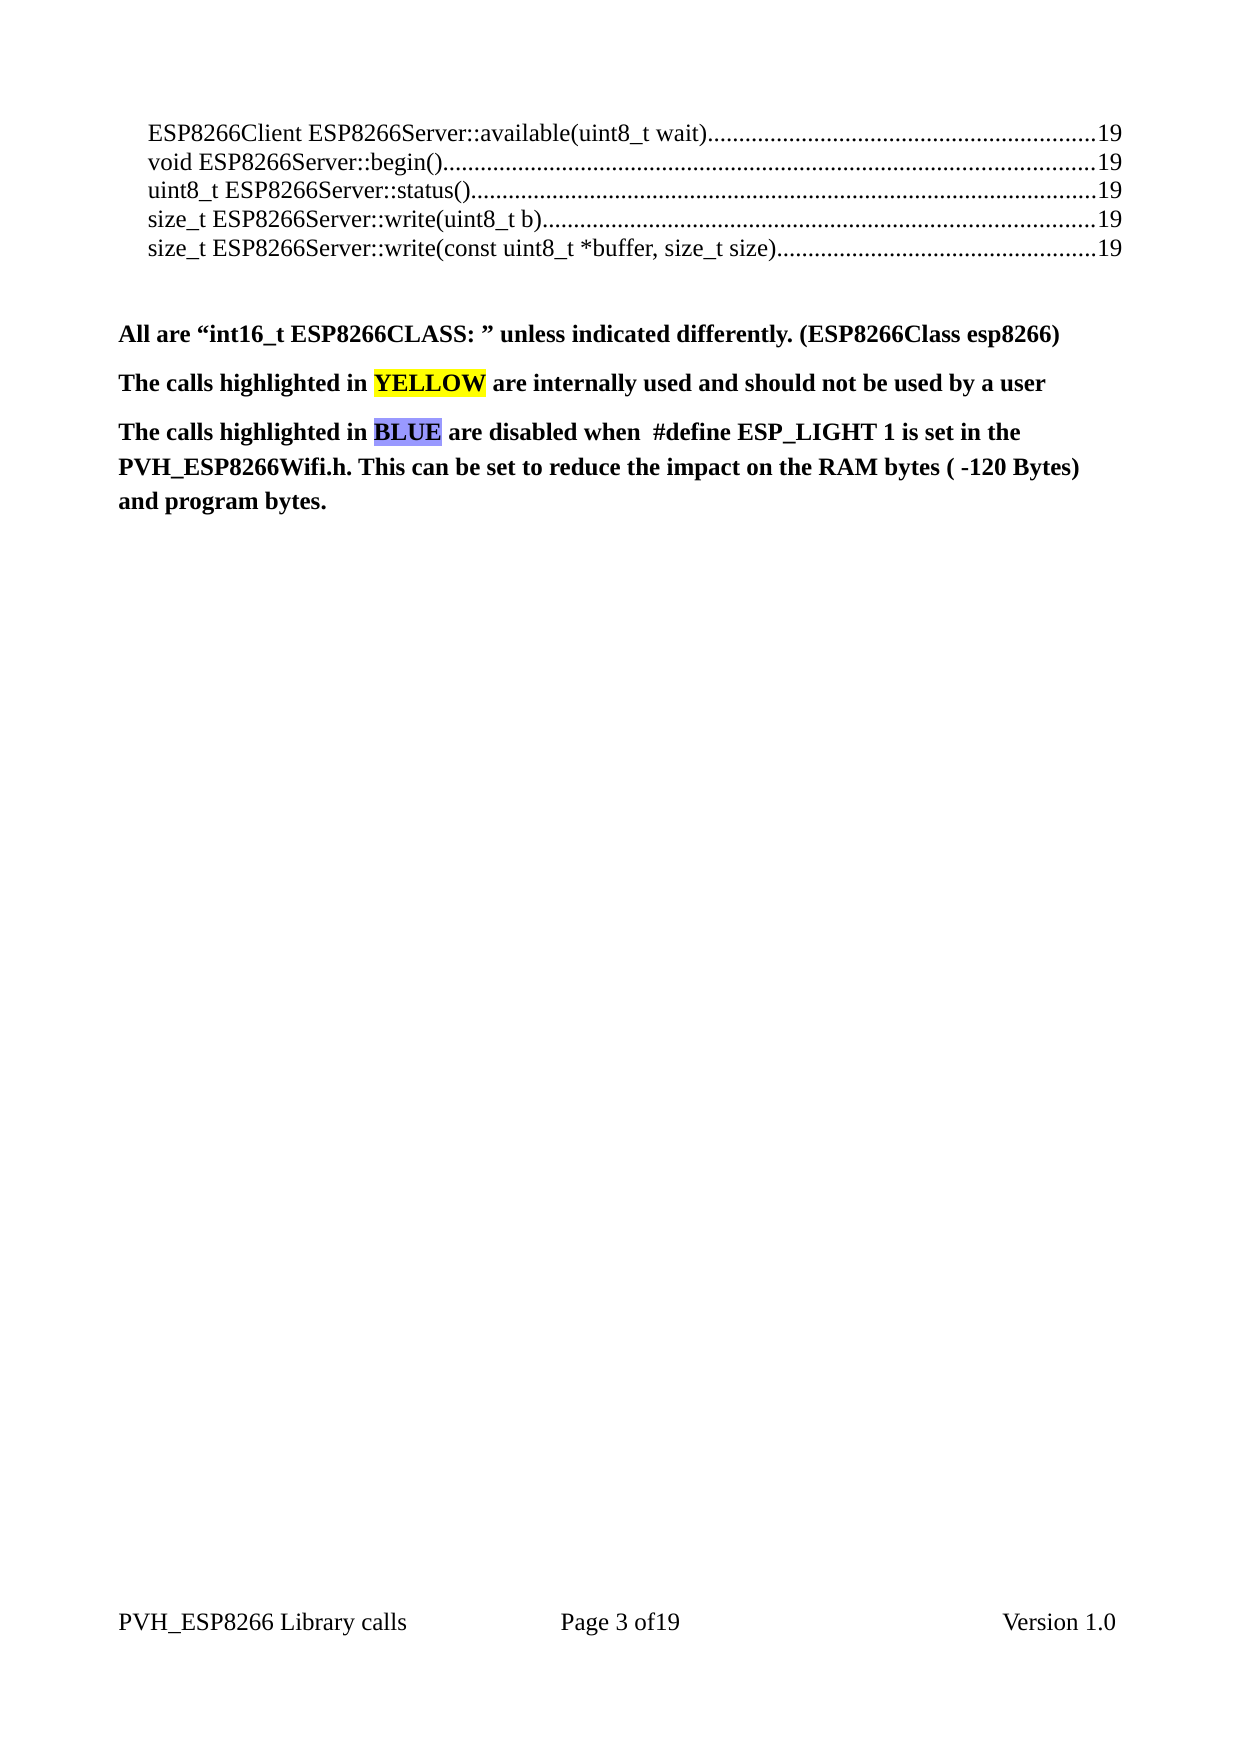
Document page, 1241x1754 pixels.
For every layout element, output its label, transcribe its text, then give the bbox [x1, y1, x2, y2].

text uint8_t ESP8266Server::status() 19 [148, 176, 1122, 204]
text The calls highlighted in YELLOW are internally used and should not be used by a user [118, 368, 1122, 397]
text The calls highlighted in BLUE are disabled when #define ESP_LIGHT 1 is set in the PVH_ESP8266Wifi.h. This can be set to reduce the impact on the RAM bytes ( -120 Bytes) and program bytes. [118, 417, 1122, 515]
text size_t ESP8266Server::write(uint8_t b) 19 [148, 204, 1122, 233]
text ESP8266Client ESP8266Server::available(uint8_t wait) 19 [148, 118, 1122, 147]
text size_t ESP8266Server::write(const uint8_t *buffer, size_t size) 19 [148, 233, 1122, 262]
text All are “int16_t ESP8266CLASS: ” unless indicated differently. (ESP8266Class esp8266) [118, 319, 1122, 348]
text void ESP8266Server::begin() 19 [148, 147, 1122, 176]
